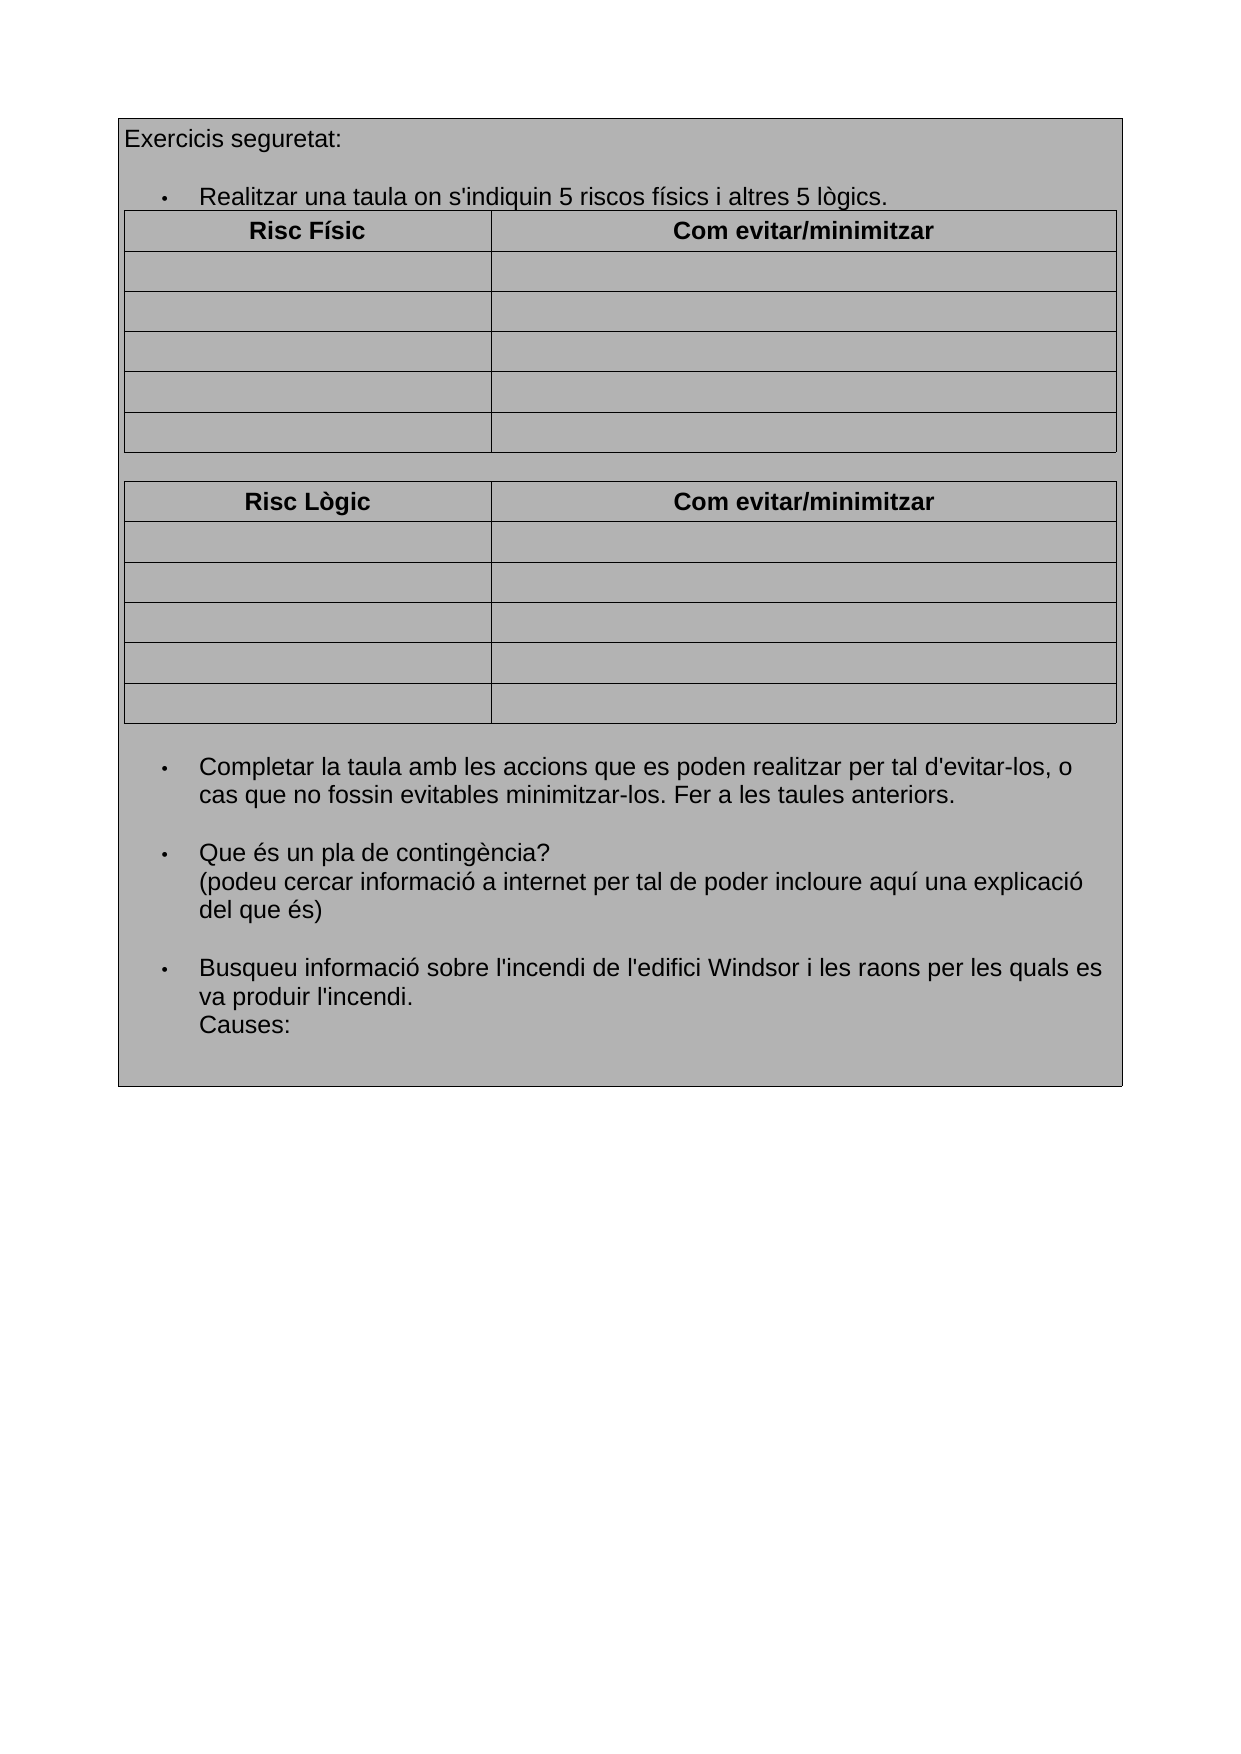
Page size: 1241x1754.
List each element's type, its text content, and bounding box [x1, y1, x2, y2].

table_cell [125, 372, 491, 412]
table_cell [125, 332, 491, 371]
table_cell [125, 252, 491, 291]
table_cell [125, 292, 491, 331]
table_cell [125, 563, 491, 602]
table_cell [492, 292, 1116, 331]
table_cell [125, 413, 491, 452]
table_cell [492, 522, 1116, 562]
table_cell [492, 252, 1116, 291]
table_cell [492, 563, 1116, 602]
table_cell [492, 372, 1116, 412]
table_cell [492, 332, 1116, 371]
table_header Risc Lògic [125, 482, 491, 521]
table_cell [492, 603, 1116, 642]
table_header Exercicis seguretat: Realitzar una taula on s'indiquin 5 riscos físics i altres 5 lògics. Completar la taula amb les accions que es poden realitzar per tal d'evitar-los, o cas que no fossin evitables minimitzar-los. Fer a les taules anteriors. Que és un pla de contingència? (podeu cercar informació a internet per tal de poder incloure aquí una explicació del que és) Busqueu informació sobre l'incendi de l'edifici Windsor i les raons per les quals es va produir l'incendi. Causes: [119, 119, 1122, 1086]
table_cell [125, 643, 491, 682]
table_header Com evitar/minimitzar [492, 211, 1116, 251]
table_cell [492, 643, 1116, 682]
table_cell [125, 522, 491, 562]
table_cell [125, 603, 491, 642]
table_cell [492, 684, 1116, 723]
table_header Risc Físic [125, 211, 491, 251]
table_header Com evitar/minimitzar [492, 482, 1116, 521]
table_cell [492, 413, 1116, 452]
table_cell [125, 684, 491, 723]
